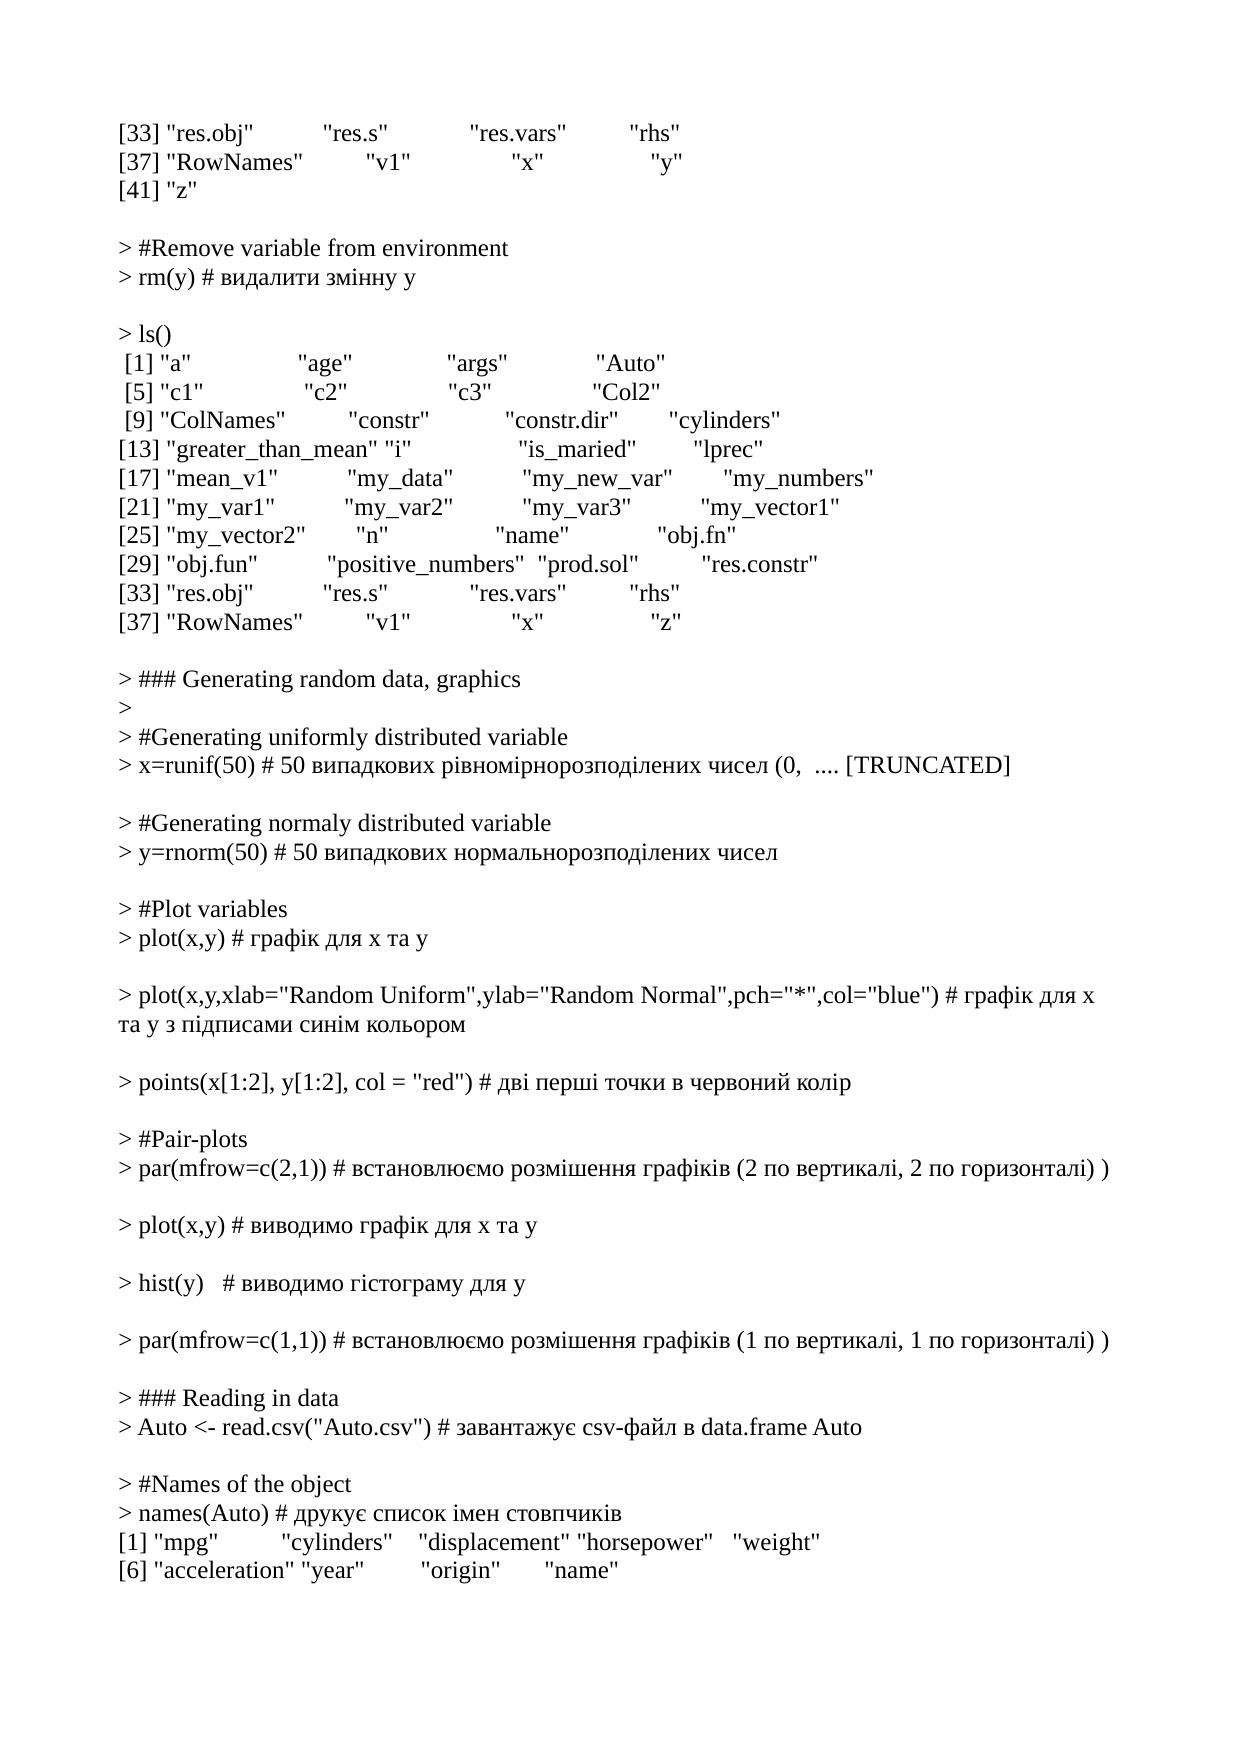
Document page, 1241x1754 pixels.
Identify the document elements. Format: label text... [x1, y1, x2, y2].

text > ls() [118, 319, 1122, 348]
text [5] "c1" "c2" "c3" "Col2" [118, 377, 1122, 406]
text > y=rnorm(50) # 50 випадкових нормальнорозподілених чисел [118, 837, 1122, 866]
text > ### Reading in data [118, 1383, 1122, 1412]
text [25] "my_vector2" "n" "name" "obj.fn" [118, 521, 1122, 549]
text > par(mfrow=c(2,1)) # встановлюємо розмішення графіків (2 по вертикалі, 2 по горизонталі) ) [118, 1153, 1122, 1182]
text [29] "obj.fun" "positive_numbers" "prod.sol" "res.constr" [118, 549, 1122, 578]
text [1] "a" "age" "args" "Auto" [118, 348, 1122, 377]
text > #Remove variable from environment [118, 233, 1122, 262]
text > par(mfrow=c(1,1)) # встановлюємо розмішення графіків (1 по вертикалі, 1 по горизонталі) ) [118, 1326, 1122, 1354]
text > #Generating uniformly distributed variable [118, 722, 1122, 751]
text > x=runif(50) # 50 випадкових рівномірнорозподілених чисел (0, .... [TRUNCATED] [118, 751, 1122, 779]
text [37] "RowNames" "v1" "x" "y" [118, 147, 1122, 176]
text > points(x[1:2], y[1:2], col = "red") # дві перші точки в червоний колір [118, 1067, 1122, 1096]
text > rm(y) # видалити змінну y [118, 262, 1122, 291]
text > #Pair-plots [118, 1124, 1122, 1153]
text > plot(x,y) # виводимо графік для x та y [118, 1211, 1122, 1239]
text [33] "res.obj" "res.s" "res.vars" "rhs" [118, 578, 1122, 607]
text > [118, 693, 1122, 722]
text [6] "acceleration" "year" "origin" "name" [118, 1556, 1122, 1584]
text > names(Auto) # друкує список імен стовпчиків [118, 1498, 1122, 1527]
text > Auto <- read.csv("Auto.csv") # завантажує csv-файл в data.frame Auto [118, 1412, 1122, 1441]
text > #Generating normaly distributed variable [118, 808, 1122, 837]
text > hist(y) # виводимо гістограму для y [118, 1268, 1122, 1297]
text [33] "res.obj" "res.s" "res.vars" "rhs" [118, 118, 1122, 147]
text [1] "mpg" "cylinders" "displacement" "horsepower" "weight" [118, 1527, 1122, 1556]
text [41] "z" [118, 176, 1122, 204]
text > plot(x,y) # графік для x та y [118, 923, 1122, 952]
text > ### Generating random data, graphics [118, 664, 1122, 693]
text > plot(x,y,xlab="Random Uniform",ylab="Random Normal",pch="*",col="blue") # графік для x та y з підписами синім кольором [118, 981, 1122, 1038]
text > #Plot variables [118, 894, 1122, 923]
text [21] "my_var1" "my_var2" "my_var3" "my_vector1" [118, 492, 1122, 521]
text [37] "RowNames" "v1" "x" "z" [118, 607, 1122, 636]
text [9] "ColNames" "constr" "constr.dir" "cylinders" [118, 406, 1122, 434]
text [17] "mean_v1" "my_data" "my_new_var" "my_numbers" [118, 463, 1122, 492]
text > #Names of the object [118, 1469, 1122, 1498]
text [13] "greater_than_mean" "i" "is_maried" "lprec" [118, 434, 1122, 463]
